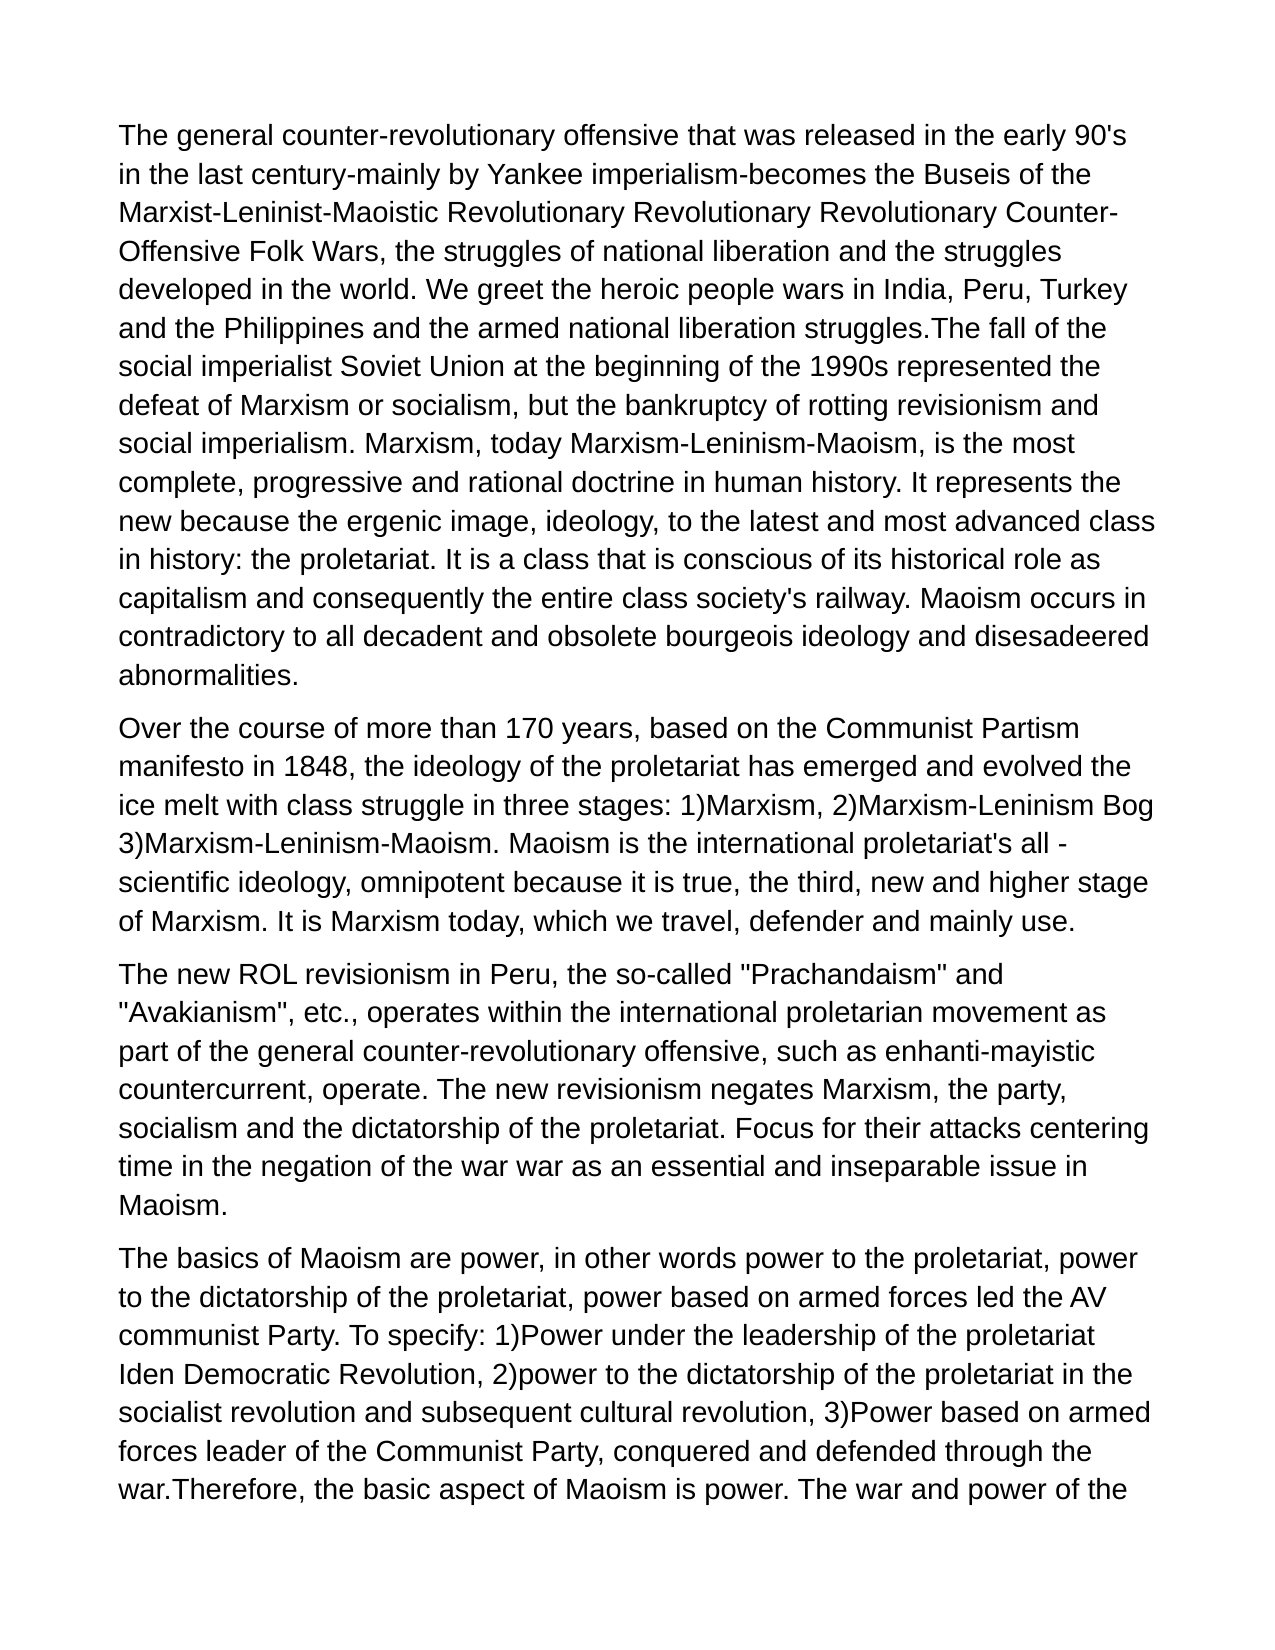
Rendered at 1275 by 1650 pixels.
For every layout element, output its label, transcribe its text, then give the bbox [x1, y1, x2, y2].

text The basics of Maoism are power, in other words power to the proletariat, power to the dictatorship of the proletariat, power based on armed forces led the AV communist Party. To specify: 1)Power under the leadership of the proletariat Iden Democratic Revolution, 2)power to the dictatorship of the proletariat in the socialist revolution and subsequent cultural revolution, 3)Power based on armed forces leader of the Communist Party, conquered and defended through the war.Therefore, the basic aspect of Maoism is power. The war and power of the [118, 1241, 1157, 1506]
text The general counter-revolutionary offensive that was released in the early 90's in the last century-mainly by Yankee imperialism-becomes the Buseis of the Marxist-Leninist-Maoistic Revolutionary Revolutionary Revolutionary Counter-Offensive Folk Wars, the struggles of national liberation and the struggles developed in the world. We greet the heroic people wars in India, Peru, Turkey and the Philippines and the armed national liberation struggles.The fall of the social imperialist Soviet Union at the beginning of the 1990s represented the defeat of Marxism or socialism, but the bankruptcy of rotting revisionism and social imperialism. Marxism, today Marxism-Leninism-Maoism, is the most complete, progressive and rational doctrine in human history. It represents the new because the ergenic image, ideology, to the latest and most advanced class in history: the proletariat. It is a class that is conscious of its historical role as capitalism and consequently the entire class society's railway. Maoism occurs in contradictory to all decadent and obsolete bourgeois ideology and disesadeered abnormalities. [118, 118, 1157, 691]
text Over the course of more than 170 years, based on the Communist Partism manifesto in 1848, the ideology of the proletariat has emerged and evolved the ice melt with class struggle in three stages: 1)Marxism, 2)Marxism-Leninism Bog 3)Marxism-Leninism-Maoism. Maoism is the international proletariat's all -scientific ideology, omnipotent because it is true, the third, new and higher stage of Marxism. It is Marxism today, which we travel, defender and mainly use. [118, 711, 1157, 937]
text The new ROL revisionism in Peru, the so-called "Prachandaism" and "Avakianism", etc., operates within the international proletarian movement as part of the general counter-revolutionary offensive, such as enhanti-mayistic countercurrent, operate. The new revisionism negates Marxism, the party, socialism and the dictatorship of the proletariat. Focus for their attacks centering time in the negation of the war war as an essential and inseparable issue in Maoism. [118, 957, 1157, 1221]
